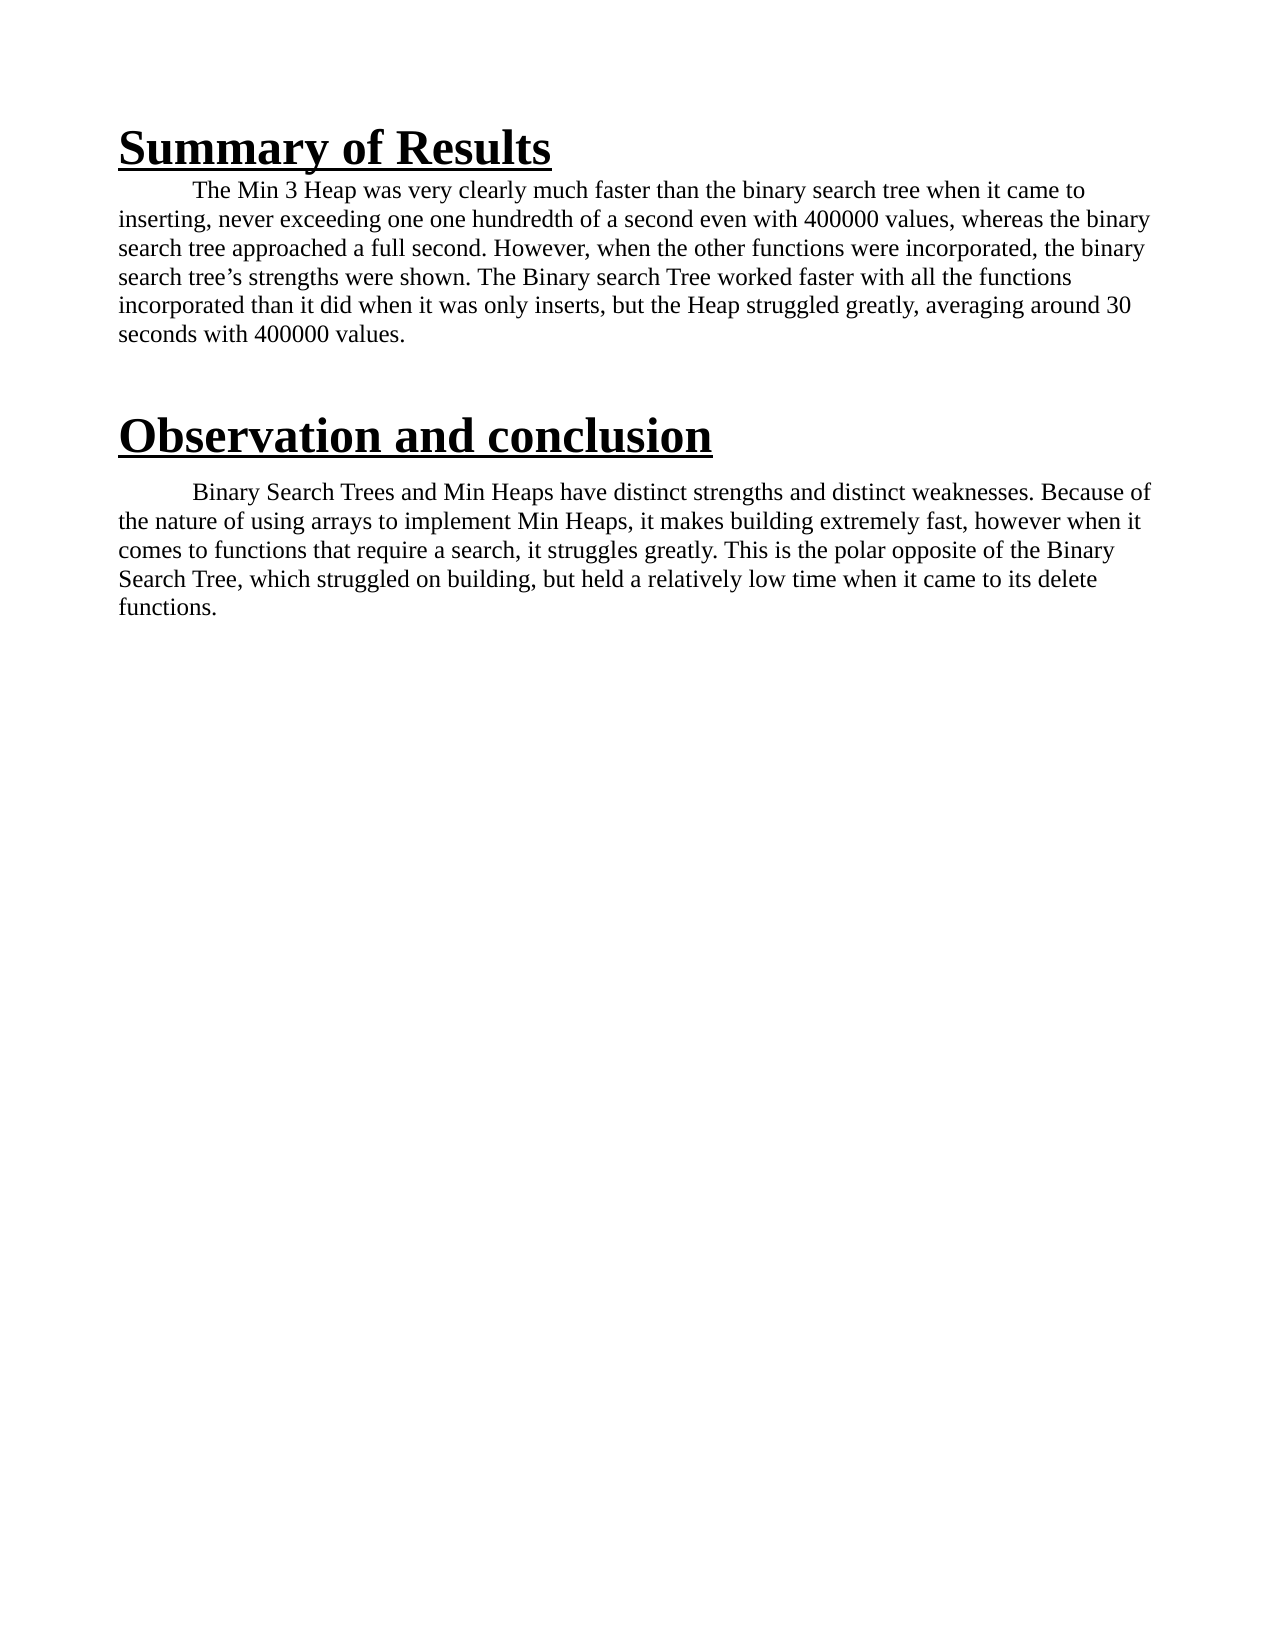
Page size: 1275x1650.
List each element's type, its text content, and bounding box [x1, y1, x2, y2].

text Binary Search Trees and Min Heaps have distinct strengths and distinct weaknesses. Because of the nature of using arrays to implement Min Heaps, it makes building extremely fast, however when it comes to functions that require a search, it struggles greatly. This is the polar opposite of the Binary Search Tree, which struggled on building, but held a relatively low time when it came to its delete functions. [118, 477, 1157, 621]
text The Min 3 Heap was very clearly much faster than the binary search tree when it came to inserting, never exceeding one one hundredth of a second even with 400000 values, whereas the binary search tree approached a full second. However, when the other functions were incorporated, the binary search tree’s strengths were shown. The Binary search Tree worked faster with all the functions incorporated than it did when it was only inserts, but the Heap struggled greatly, averaging around 30 seconds with 400000 values. [118, 176, 1157, 348]
text Summary of Results [118, 118, 1157, 176]
text Observation and conclusion [118, 406, 1157, 463]
